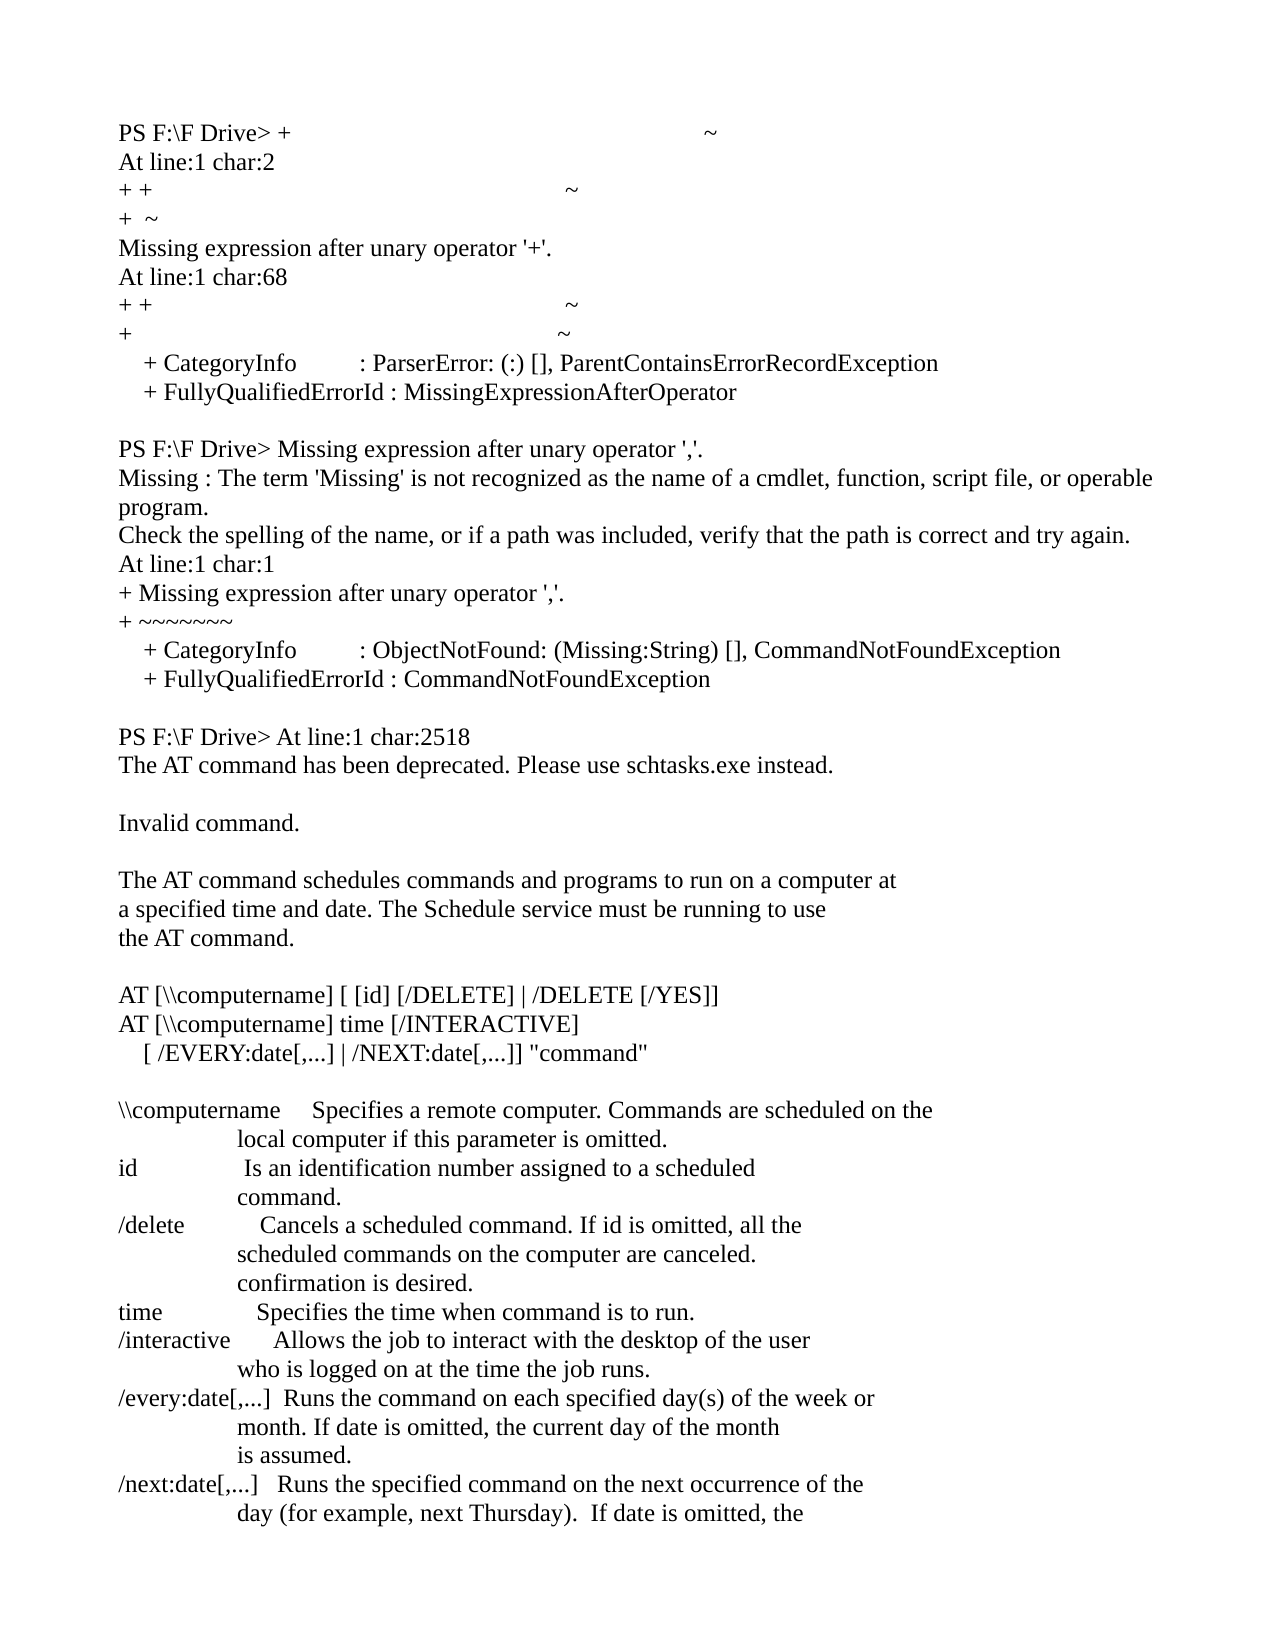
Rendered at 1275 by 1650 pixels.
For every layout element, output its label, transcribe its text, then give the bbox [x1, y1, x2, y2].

text + + ~ [118, 176, 1157, 204]
text [ /EVERY:date[,...] | /NEXT:date[,...]] "command" [118, 1038, 1157, 1067]
text /delete Cancels a scheduled command. If id is omitted, all the [118, 1211, 1157, 1239]
text \\computername Specifies a remote computer. Commands are scheduled on the [118, 1096, 1157, 1124]
text + ~~~~~~~ [118, 607, 1157, 636]
text local computer if this parameter is omitted. [118, 1124, 1157, 1153]
text + + ~ [118, 291, 1157, 319]
text + CategoryInfo : ObjectNotFound: (Missing:String) [], CommandNotFoundException [118, 636, 1157, 664]
text PS F:\F Drive> + ~ [118, 118, 1157, 147]
text day (for example, next Thursday). If date is omitted, the [118, 1498, 1157, 1527]
text /every:date[,...] Runs the command on each specified day(s) of the week or [118, 1383, 1157, 1412]
text scheduled commands on the computer are canceled. [118, 1239, 1157, 1268]
text At line:1 char:1 [118, 549, 1157, 578]
text + FullyQualifiedErrorId : CommandNotFoundException [118, 664, 1157, 693]
text month. If date is omitted, the current day of the month [118, 1412, 1157, 1441]
text confirmation is desired. [118, 1268, 1157, 1297]
text id Is an identification number assigned to a scheduled [118, 1153, 1157, 1182]
text AT [\\computername] [ [id] [/DELETE] | /DELETE [/YES]] [118, 981, 1157, 1009]
text time Specifies the time when command is to run. [118, 1297, 1157, 1326]
text The AT command schedules commands and programs to run on a computer at [118, 866, 1157, 894]
text /interactive Allows the job to interact with the desktop of the user [118, 1326, 1157, 1354]
text Missing expression after unary operator '+'. [118, 233, 1157, 262]
text The AT command has been deprecated. Please use schtasks.exe instead. [118, 751, 1157, 779]
text + FullyQualifiedErrorId : MissingExpressionAfterOperator [118, 377, 1157, 406]
text AT [\\computername] time [/INTERACTIVE] [118, 1009, 1157, 1038]
text the AT command. [118, 923, 1157, 952]
text a specified time and date. The Schedule service must be running to use [118, 894, 1157, 923]
text command. [118, 1182, 1157, 1211]
text + ~ [118, 319, 1157, 348]
text + Missing expression after unary operator ','. [118, 578, 1157, 607]
text PS F:\F Drive> At line:1 char:2518 [118, 722, 1157, 751]
text PS F:\F Drive> Missing expression after unary operator ','. [118, 434, 1157, 463]
text Missing : The term 'Missing' is not recognized as the name of a cmdlet, function, script file, or operable program. [118, 463, 1157, 521]
text + ~ [118, 204, 1157, 233]
text At line:1 char:68 [118, 262, 1157, 291]
text + CategoryInfo : ParserError: (:) [], ParentContainsErrorRecordException [118, 348, 1157, 377]
text is assumed. [118, 1441, 1157, 1469]
text Invalid command. [118, 808, 1157, 837]
text Check the spelling of the name, or if a path was included, verify that the path is correct and try again. [118, 521, 1157, 549]
text At line:1 char:2 [118, 147, 1157, 176]
text /next:date[,...] Runs the specified command on the next occurrence of the [118, 1469, 1157, 1498]
text who is logged on at the time the job runs. [118, 1354, 1157, 1383]
